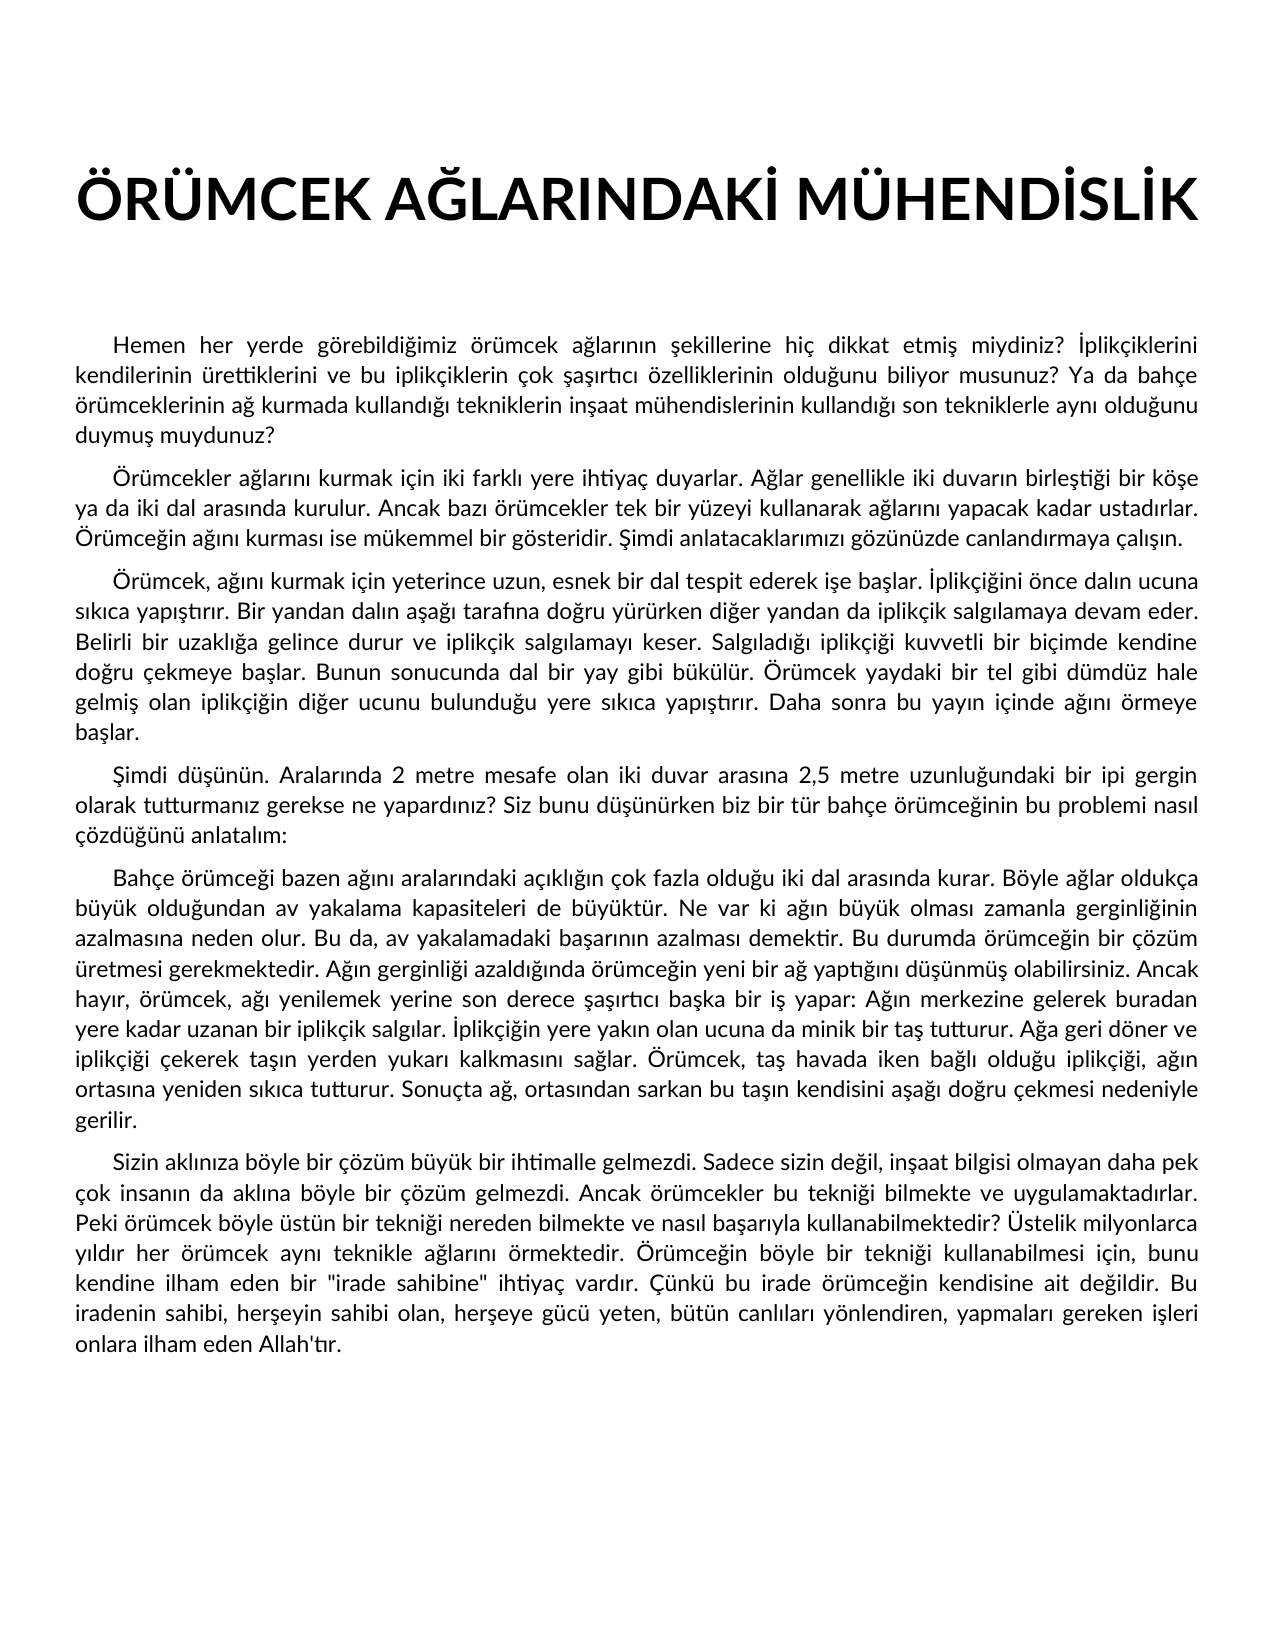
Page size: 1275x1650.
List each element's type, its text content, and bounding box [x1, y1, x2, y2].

text Bahçe örümceği bazen ağını aralarındaki açıklığın çok fazla olduğu iki dal arasında kurar. Böyle ağlar oldukça büyük olduğundan av yakalama kapasiteleri de büyüktür. Ne var ki ağın büyük olması zamanla gerginliğinin azalmasına neden olur. Bu da, av yakalamadaki başarının azalması demektir. Bu durumda örümceğin bir çözüm üretmesi gerekmektedir. Ağın gerginliği azaldığında örümceğin yeni bir ağ yaptığını düşünmüş olabilirsiniz. Ancak hayır, örümcek, ağı yenilemek yerine son derece şaşırtıcı başka bir iş yapar: Ağın merkezine gelerek buradan yere kadar uzanan bir iplikçik salgılar. İplikçiğin yere yakın olan ucuna da minik bir taş tutturur. Ağa geri döner ve iplikçiği çekerek taşın yerden yukarı kalkmasını sağlar. Örümcek, taş havada iken bağlı olduğu iplikçiği, ağın ortasına yeniden sıkıca tutturur. Sonuçta ağ, ortasından sarkan bu taşın kendisini aşağı doğru çekmesi nedeniyle gerilir. [75, 864, 1200, 1133]
text Örümcek, ağını kurmak için yeterince uzun, esnek bir dal tespit ederek işe başlar. İplikçiğini önce dalın ucuna sıkıca yapıştırır. Bir yandan dalın aşağı tarafına doğru yürürken diğer yandan da iplikçik salgılamaya devam eder. Belirli bir uzaklığa gelince durur ve iplikçik salgılamayı keser. Salgıladığı iplikçiği kuvvetli bir biçimde kendine doğru çekmeye başlar. Bunun sonucunda dal bir yay gibi bükülür. Örümcek yaydaki bir tel gibi dümdüz hale gelmiş olan iplikçiğin diğer ucunu bulunduğu yere sıkıca yapıştırır. Daha sonra bu yayın içinde ağını örmeye başlar. [75, 567, 1200, 745]
text Sizin aklınıza böyle bir çözüm büyük bir ihtimalle gelmezdi. Sadece sizin değil, inşaat bilgisi olmayan daha pek çok insanın da aklına böyle bir çözüm gelmezdi. Ancak örümcekler bu tekniği bilmekte ve uygulamaktadırlar. Peki örümcek böyle üstün bir tekniği nereden bilmekte ve nasıl başarıyla kullanabilmektedir? Üstelik milyonlarca yıldır her örümcek aynı teknikle ağlarını örmektedir. Örümceğin böyle bir tekniği kullanabilmesi için, bunu kendine ilham eden bir "irade sahibine" ihtiyaç vardır. Çünkü bu irade örümceğin kendisine ait değildir. Bu iradenin sahibi, herşeyin sahibi olan, herşeye gücü yeten, bütün canlıları yönlendiren, yapmaları gereken işleri onlara ilham eden Allah'tır. [75, 1148, 1200, 1357]
text Hemen her yerde görebildiğimiz örümcek ağlarının şekillerine hiç dikkat etmiş miydiniz? İplikçiklerini kendilerinin ürettiklerini ve bu iplikçiklerin çok şaşırtıcı özelliklerinin olduğunu biliyor musunuz? Ya da bahçe örümceklerinin ağ kurmada kullandığı tekniklerin inşaat mühendislerinin kullandığı son tekniklerle aynı olduğunu duymuş muydunuz? [75, 330, 1200, 448]
text Şimdi düşünün. Aralarında 2 metre mesafe olan iki duvar arasına 2,5 metre uzunluğundaki bir ipi gergin olarak tutturmanız gerekse ne yapardınız? Siz bunu düşünürken biz bir tür bahçe örümceğinin bu problemi nasıl çözdüğünü anlatalım: [75, 761, 1200, 848]
subtitle ÖRÜMCEK AĞLARINDAKİ MÜHENDİSLİK [75, 162, 1200, 232]
text Örümcekler ağlarını kurmak için iki farklı yere ihtiyaç duyarlar. Ağlar genellikle iki duvarın birleştiği bir köşe ya da iki dal arasında kurulur. Ancak bazı örümcekler tek bir yüzeyi kullanarak ağlarını yapacak kadar ustadırlar. Örümceğin ağını kurması ise mükemmel bir gösteridir. Şimdi anlatacaklarımızı gözünüzde canlandırmaya çalışın. [75, 464, 1200, 552]
